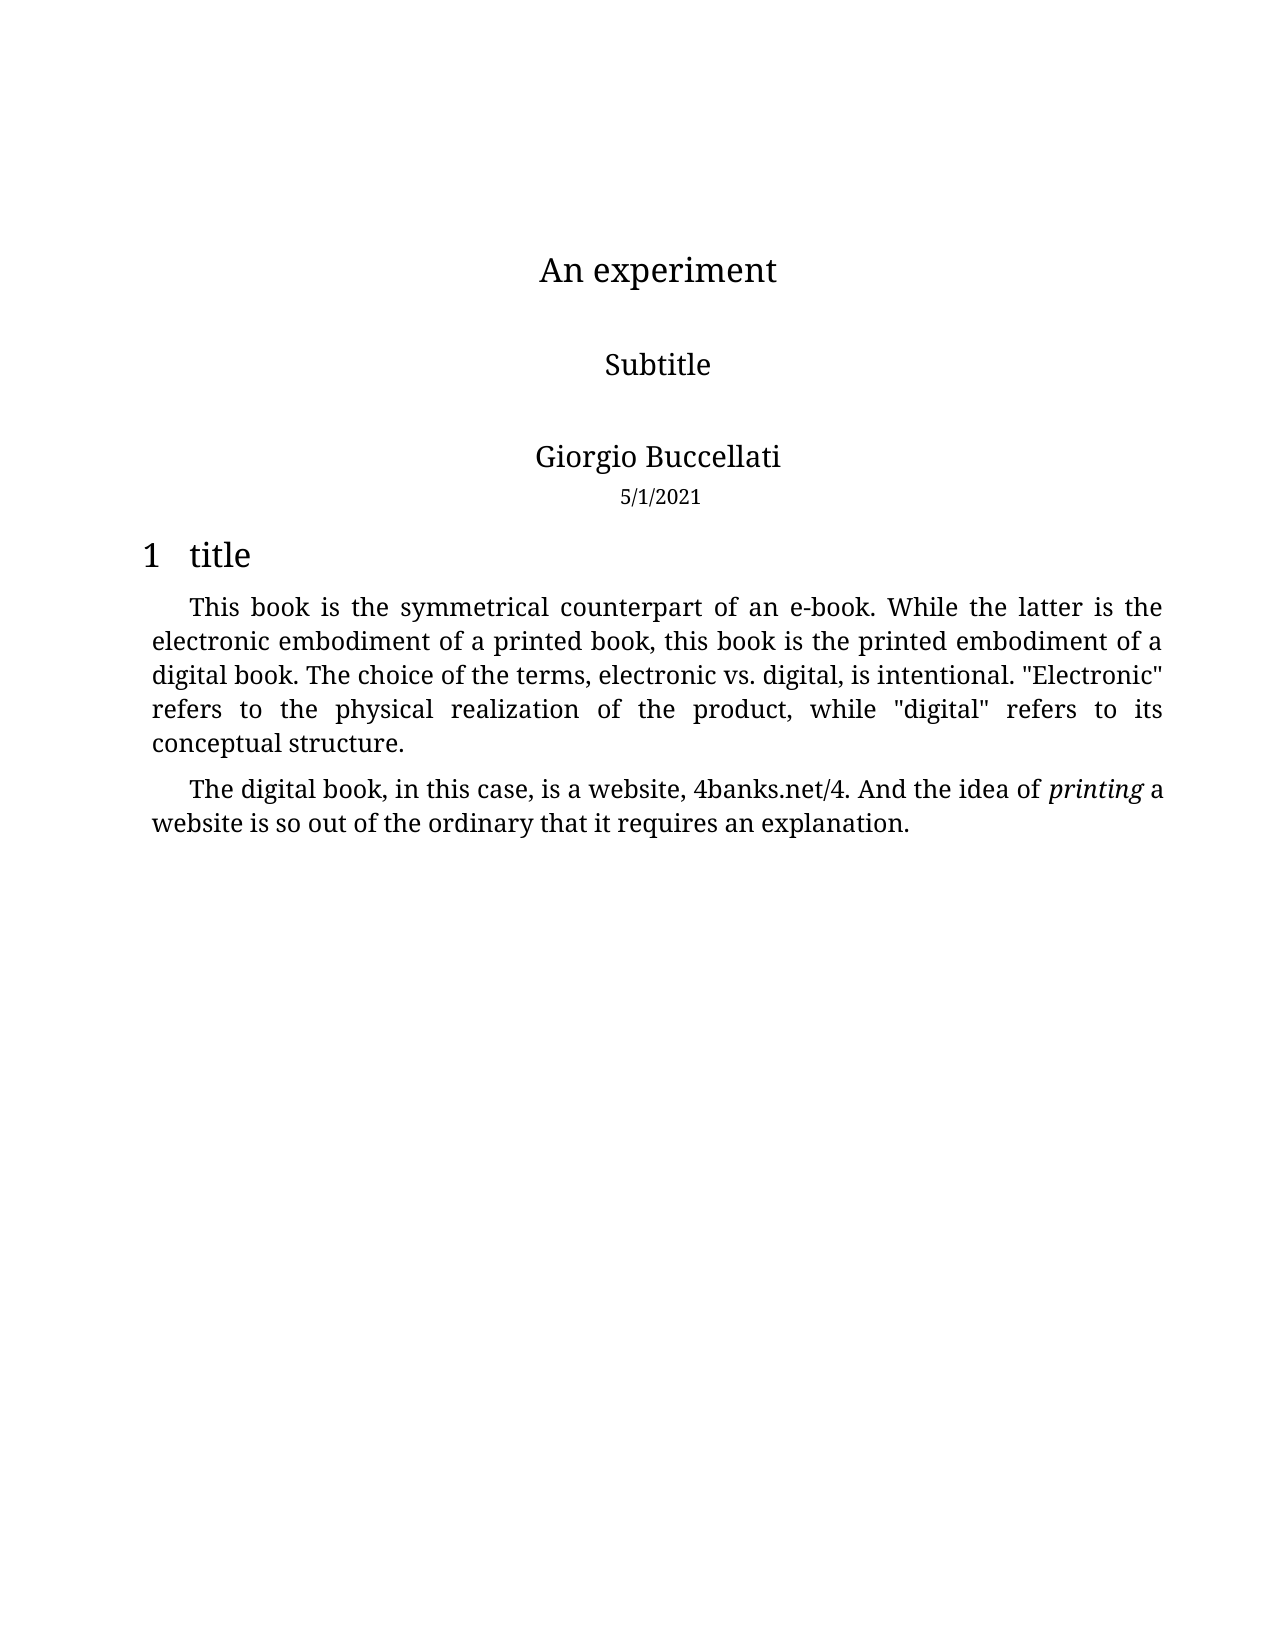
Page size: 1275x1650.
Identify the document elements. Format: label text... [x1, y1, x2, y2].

text The digital book, in this case, is a website, 4banks.net/4. And the idea of printing a website is so out of the ordinary that it requires an explanation. [152, 772, 1164, 840]
text This book is the symmetrical counterpart of an e-book. While the latter is the electronic embodiment of a printed book, this book is the printed embodiment of a digital book. The choice of the terms, electronic vs. digital, is intentional. "Electronic" refers to the physical realization of the product, while "digital" refers to its conceptual structure. [152, 589, 1164, 759]
subtitle Giorgio Buccellati [152, 436, 1164, 476]
subtitle title [152, 532, 1164, 577]
title An experiment [152, 247, 1164, 292]
subtitle Subtitle [152, 344, 1164, 384]
subtitle 5/1/2021 [152, 482, 1164, 511]
